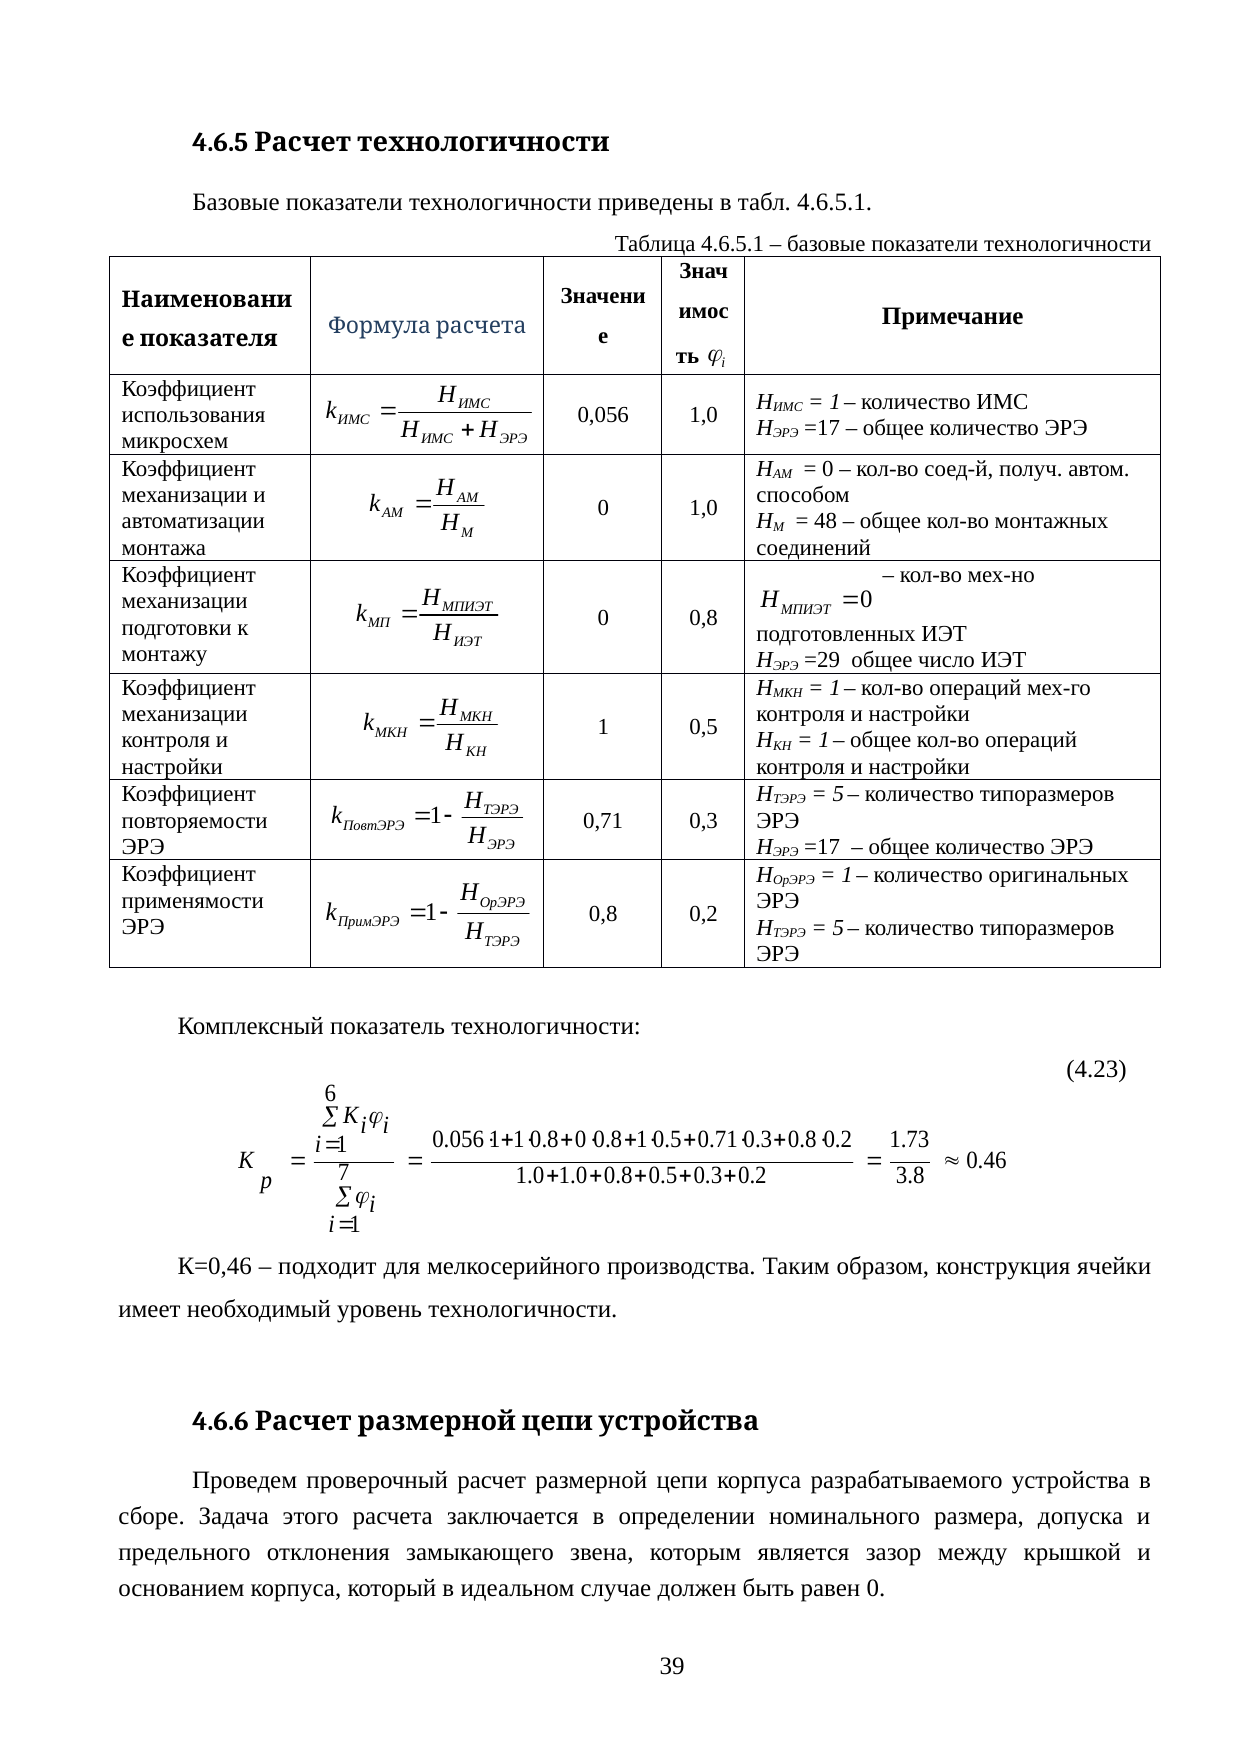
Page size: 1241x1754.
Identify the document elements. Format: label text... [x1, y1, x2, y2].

text Таблица 4.6.5.1 – базовые показатели технологичности [118, 230, 1152, 256]
table_cell 0 [544, 561, 661, 673]
table_cell [311, 860, 543, 967]
table_cell Коэффициент механизации подготовки к монтажу [110, 561, 310, 673]
table_cell 0,3 [662, 780, 744, 859]
table_header Значение [544, 257, 661, 374]
table_cell 0,71 [544, 780, 661, 859]
table_cell HМКН = 1 – кол-во операций мех-го контроля и настройки HКН = 1 – общее кол-во операций контроля и настройки [745, 674, 1160, 779]
table_cell 0,8 [544, 860, 661, 967]
table_header Примечание [745, 257, 1160, 374]
table_cell 0,056 [544, 375, 661, 454]
table_cell 0 [544, 455, 661, 560]
subtitle 4.6.5 Расчет технологичности [118, 127, 1152, 159]
table_cell [311, 375, 543, 454]
table_cell HТЭРЭ = 5 – количество типоразмеров ЭРЭ HЭРЭ =17 – общее количество ЭРЭ [745, 780, 1160, 859]
table_cell HОрЭРЭ = 1 – количество оригинальных ЭРЭ HТЭРЭ = 5 – количество типоразмеров ЭРЭ [745, 860, 1160, 967]
text К=0,46 – подходит для мелкосерийного производства. Таким образом, конструкция ячейки имеет необходимый уровень технологичности. [118, 1251, 1152, 1323]
table_cell Коэффициент механизации и автоматизации монтажа [110, 455, 310, 560]
table_cell [311, 780, 543, 859]
table_cell HАМ = 0 – кол-во соед-й, получ. автом. способом HМ = 48 – общее кол-во монтажных соединений [745, 455, 1160, 560]
text Базовые показатели технологичности приведены в табл. 4.6.5.1. [118, 187, 1152, 215]
table_header Формула расчета [311, 257, 543, 374]
subtitle 4.6.6 Расчет размерной цепи устройства [118, 1406, 1152, 1437]
text Комплексный показатель технологичности: [118, 1011, 1152, 1040]
table_cell Коэффициент применямости ЭРЭ [110, 860, 310, 967]
table_cell HИМС = 1 – количество ИМС HЭРЭ =17 – общее количество ЭРЭ [745, 375, 1160, 454]
table_cell – кол-во мех-но подготовленных ИЭТ HЭРЭ =29 общее число ИЭТ [745, 561, 1160, 673]
table_cell Коэффициент использования микросхем [110, 375, 310, 454]
table_header Наименование показателя [110, 257, 310, 374]
table_cell Коэффициент механизации контроля и настройки [110, 674, 310, 779]
table_cell [311, 561, 543, 673]
table_cell 1,0 [662, 375, 744, 454]
table_cell 0,2 [662, 860, 744, 967]
table_cell 0,8 [662, 561, 744, 673]
table_cell 1 [544, 674, 661, 779]
text (4.23) [118, 1054, 1152, 1237]
table_cell 1,0 [662, 455, 744, 560]
text Проведем проверочный расчет размерной цепи корпуса разрабатываемого устройства в сборе. Задача этого расчета заключается в определении номинального размера, допуска и предельного отклонения замыкающего звена, которым является зазор между крышкой и основанием корпуса, который в идеальном случае должен быть равен 0. [118, 1465, 1152, 1602]
table_cell [311, 455, 543, 560]
table_cell Коэффициент повторяемости ЭРЭ [110, 780, 310, 859]
table_cell [311, 674, 543, 779]
table_header Значимость [662, 257, 744, 374]
table_cell 0,5 [662, 674, 744, 779]
